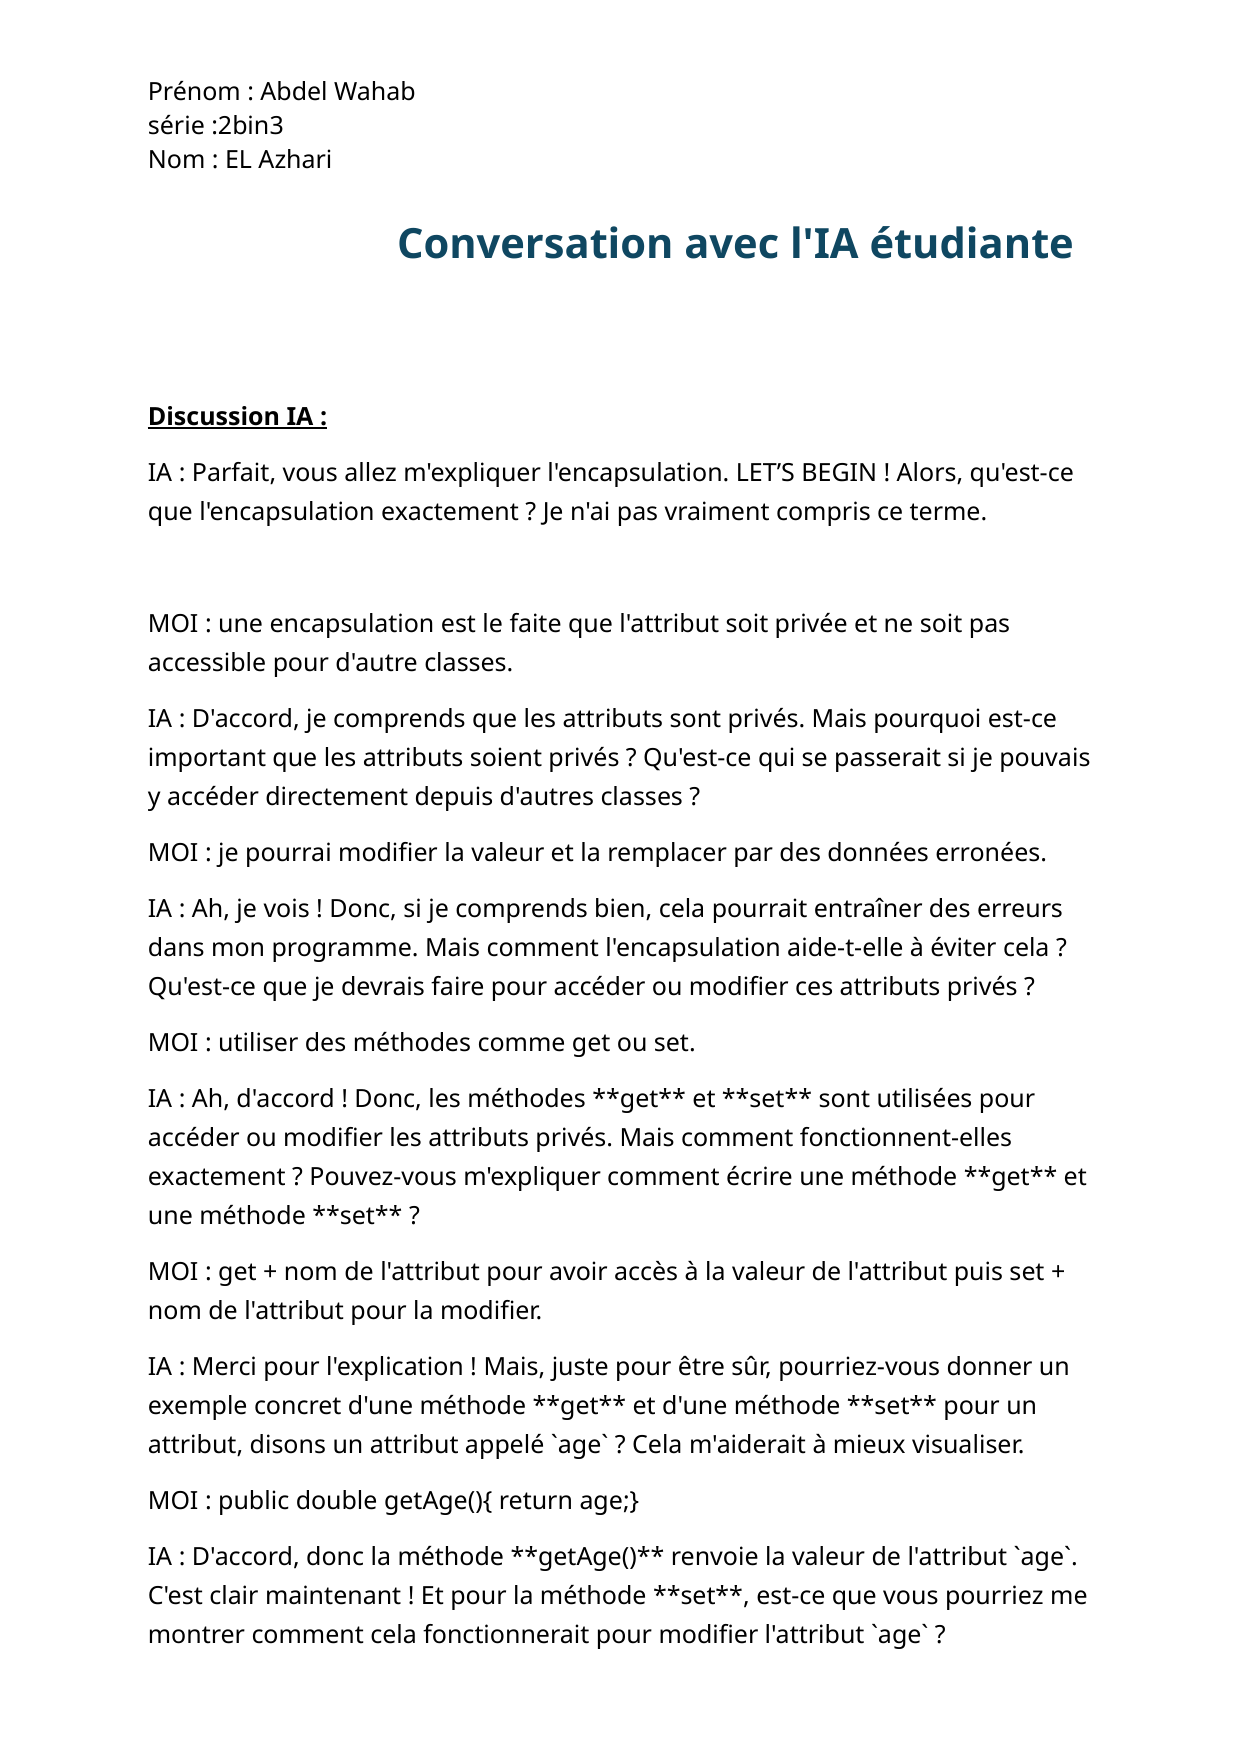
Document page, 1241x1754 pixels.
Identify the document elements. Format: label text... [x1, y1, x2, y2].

text IA : Merci pour l'explication ! Mais, juste pour être sûr, pourriez-vous donner un exemple concret d'une méthode **get** et d'une méthode **set** pour un attribut, disons un attribut appelé `age` ? Cela m'aiderait à mieux visualiser. [148, 1349, 1093, 1461]
text MOI : utiliser des méthodes comme get ou set. [148, 1024, 1093, 1058]
text MOI : une encapsulation est le faite que l'attribut soit privée et ne soit pas accessible pour d'autre classes. [148, 605, 1093, 678]
text IA : D'accord, je comprends que les attributs sont privés. Mais pourquoi est-ce important que les attributs soient privés ? Qu'est-ce qui se passerait si je pouvais y accéder directement depuis d'autres classes ? [148, 700, 1093, 813]
text IA : Parfait, vous allez m'expliquer l'encapsulation. LET’S BEGIN ! Alors, qu'est-ce que l'encapsulation exactement ? Je n'ai pas vraiment compris ce terme. [148, 454, 1093, 528]
text IA : D'accord, donc la méthode **getAge()** renvoie la valeur de l'attribut `age`. C'est clair maintenant ! Et pour la méthode **set**, est-ce que vous pourriez me montrer comment cela fonctionnerait pour modifier l'attribut `age` ? [148, 1539, 1093, 1651]
text IA : Ah, d'accord ! Donc, les méthodes **get** et **set** sont utilisées pour accéder ou modifier les attributs privés. Mais comment fonctionnent-elles exactement ? Pouvez-vous m'expliquer comment écrire une méthode **get** et une méthode **set** ? [148, 1080, 1093, 1232]
text MOI : je pourrai modifier la valeur et la remplacer par des données erronées. [148, 834, 1093, 868]
text MOI : get + nom de l'attribut pour avoir accès à la valeur de l'attribut puis set + nom de l'attribut pour la modifier. [148, 1254, 1093, 1327]
subtitle Conversation avec l'IA étudiante [148, 213, 1093, 270]
text MOI : public double getAge(){ return age;} [148, 1483, 1093, 1517]
text Discussion IA : [148, 399, 1093, 433]
text IA : Ah, je vois ! Donc, si je comprends bien, cela pourrait entraîner des erreurs dans mon programme. Mais comment l'encapsulation aide-t-elle à éviter cela ? Qu'est-ce que je devrais faire pour accéder ou modifier ces attributs privés ? [148, 890, 1093, 1003]
